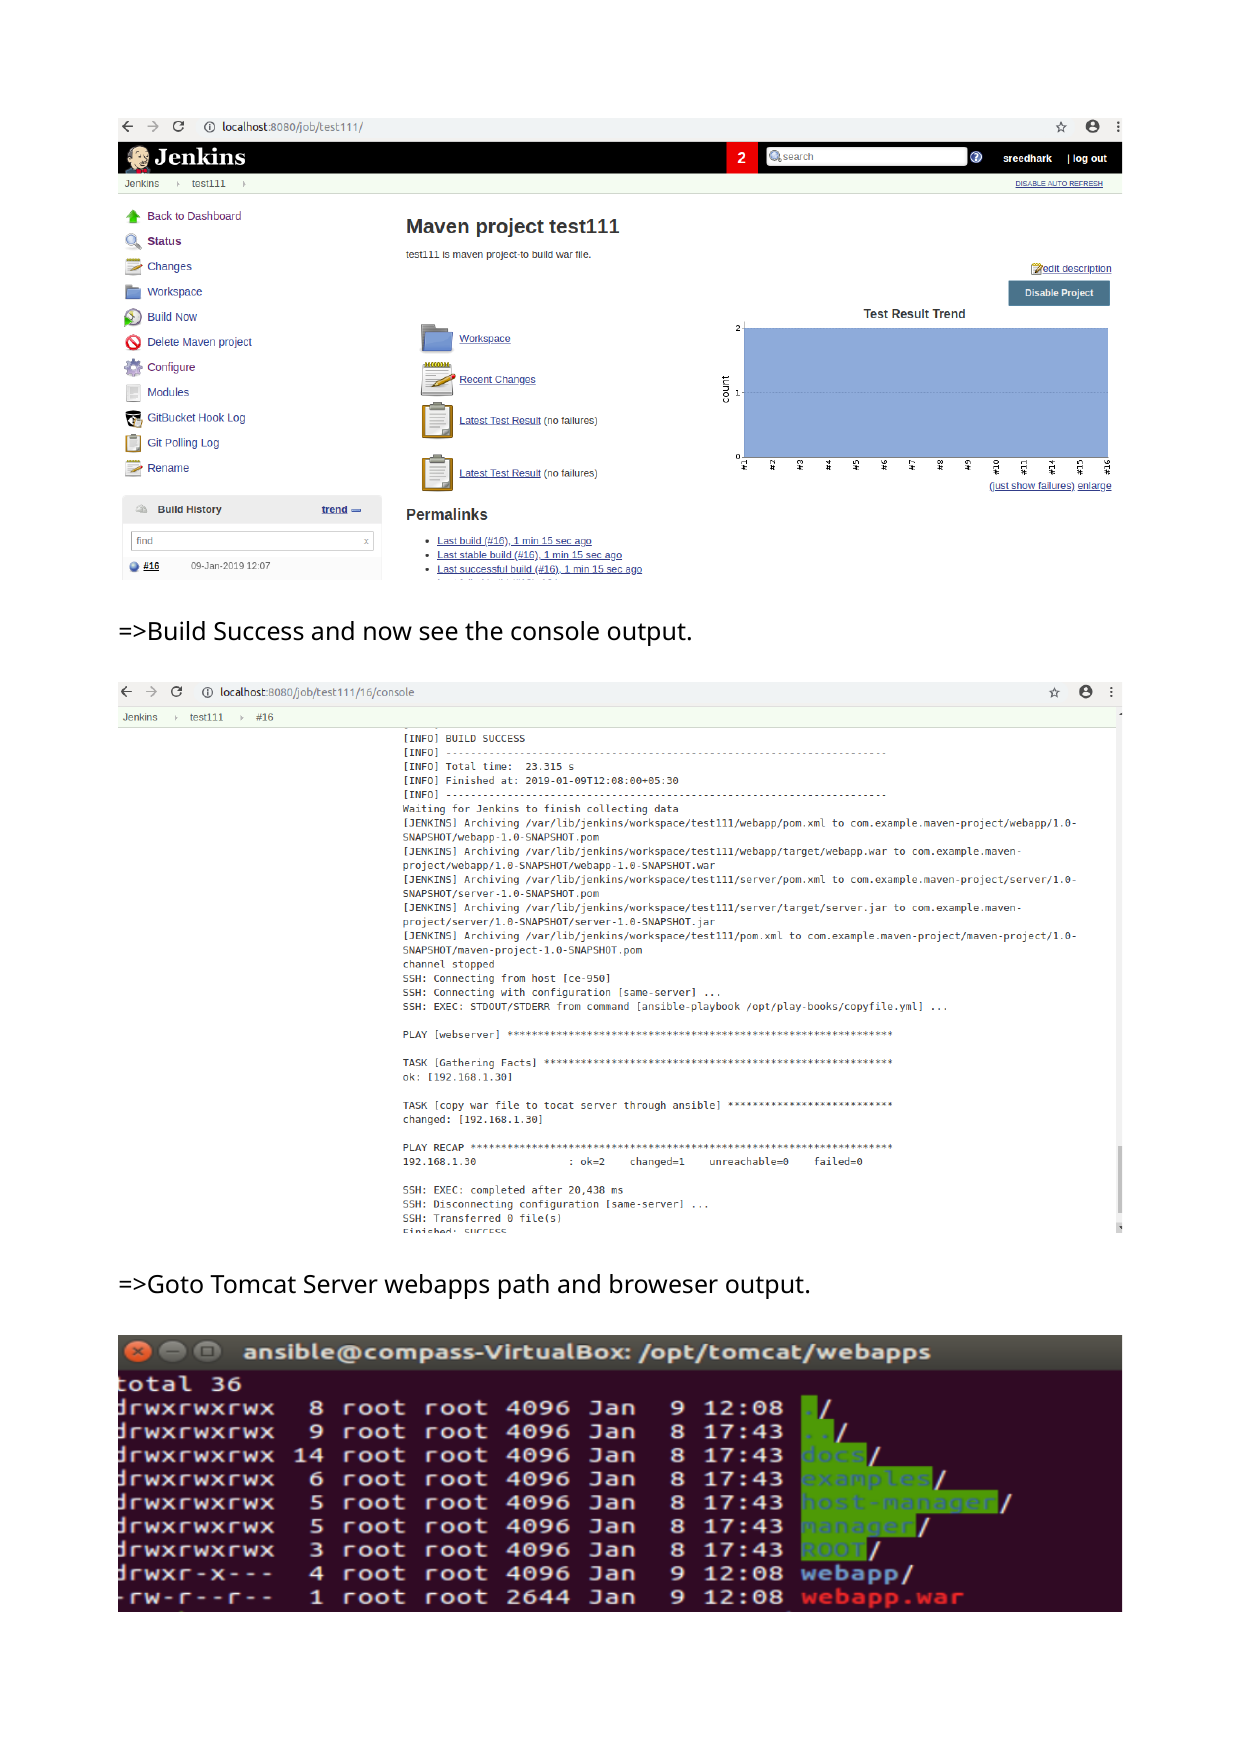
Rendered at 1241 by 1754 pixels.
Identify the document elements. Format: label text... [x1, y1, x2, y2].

picture [118, 682, 1123, 1233]
picture [118, 118, 1123, 580]
text =>Goto Tomcat Server webapps path and broweser output. [118, 1267, 1122, 1301]
text =>Build Success and now see the console output. [118, 614, 1122, 648]
picture [118, 1335, 1123, 1612]
